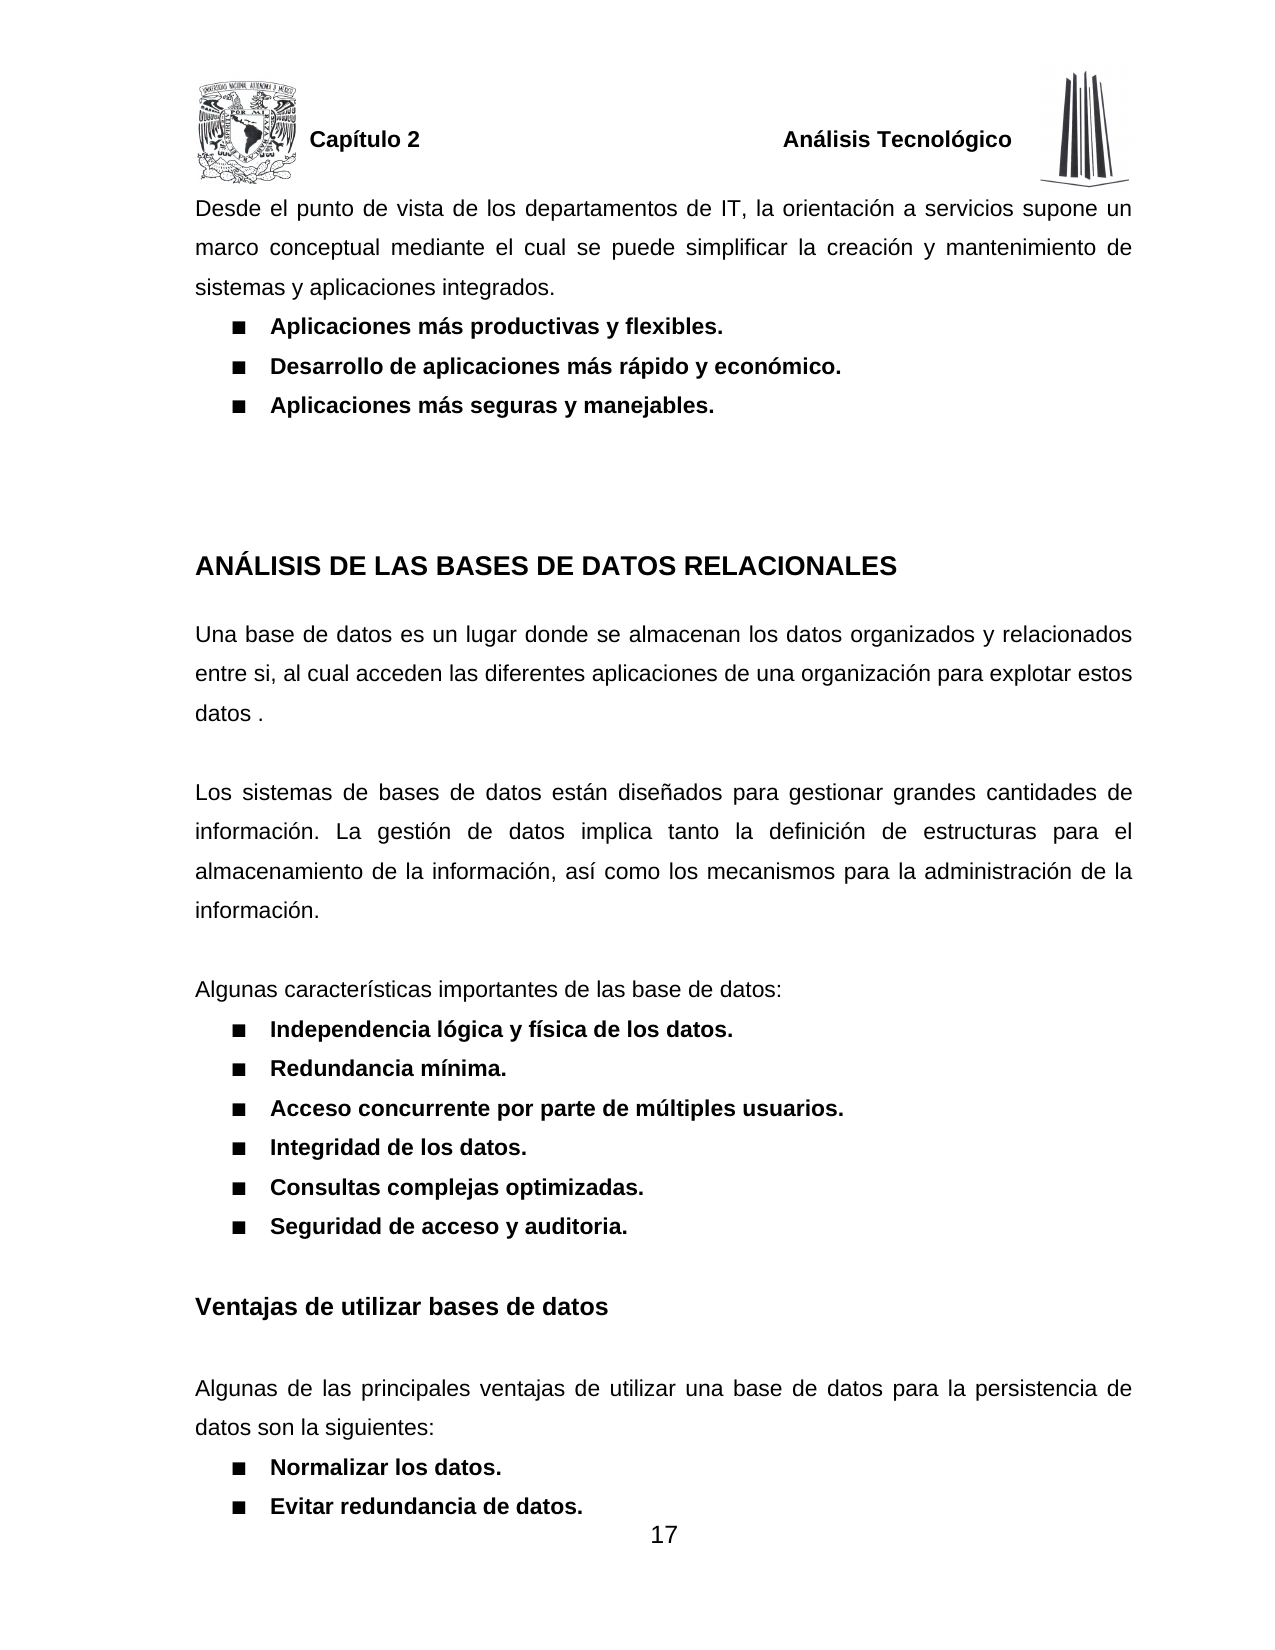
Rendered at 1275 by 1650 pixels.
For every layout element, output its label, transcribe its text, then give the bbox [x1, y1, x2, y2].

text ANÁLISIS DE LAS BASES DE DATOS RELACIONALES [195, 550, 1133, 581]
list Independencia lógica y física de los datos. [232, 1016, 1133, 1042]
list Acceso concurrente por parte de múltiples usuarios. [232, 1095, 1133, 1121]
list Normalizar los datos. [232, 1454, 1133, 1480]
list Evitar redundancia de datos. [232, 1493, 1133, 1519]
text Una base de datos es un lugar donde se almacenan los datos organizados y relacionados entre si, al cual acceden las diferentes aplicaciones de una organización para explotar estos datos . [195, 621, 1133, 726]
text Algunas características importantes de las base de datos: [195, 976, 1133, 1003]
list Integridad de los datos. [232, 1134, 1133, 1161]
picture [1034, 65, 1136, 193]
list Seguridad de acceso y auditoria. [232, 1213, 1133, 1239]
list Desarrollo de aplicaciones más rápido y económico. [232, 353, 1133, 379]
text Ventajas de utilizar bases de datos [195, 1292, 1133, 1321]
text Desde el punto de vista de los departamentos de IT, la orientación a servicios supone un marco conceptual mediante el cual se puede simplificar la creación y mantenimiento de sistemas y aplicaciones integrados. [195, 195, 1133, 300]
list Consultas complejas optimizadas. [232, 1174, 1133, 1200]
text Algunas de las principales ventajas de utilizar una base de datos para la persistencia de datos son la siguientes: [195, 1375, 1133, 1441]
list Aplicaciones más seguras y manejables. [232, 392, 1133, 419]
text Los sistemas de bases de datos están diseñados para gestionar grandes cantidades de información. La gestión de datos implica tanto la definición de estructuras para el almacenamiento de la información, así como los mecanismos para la administración de la información. [195, 779, 1133, 924]
list Aplicaciones más productivas y flexibles. [232, 313, 1133, 340]
list Redundancia mínima. [232, 1055, 1133, 1082]
